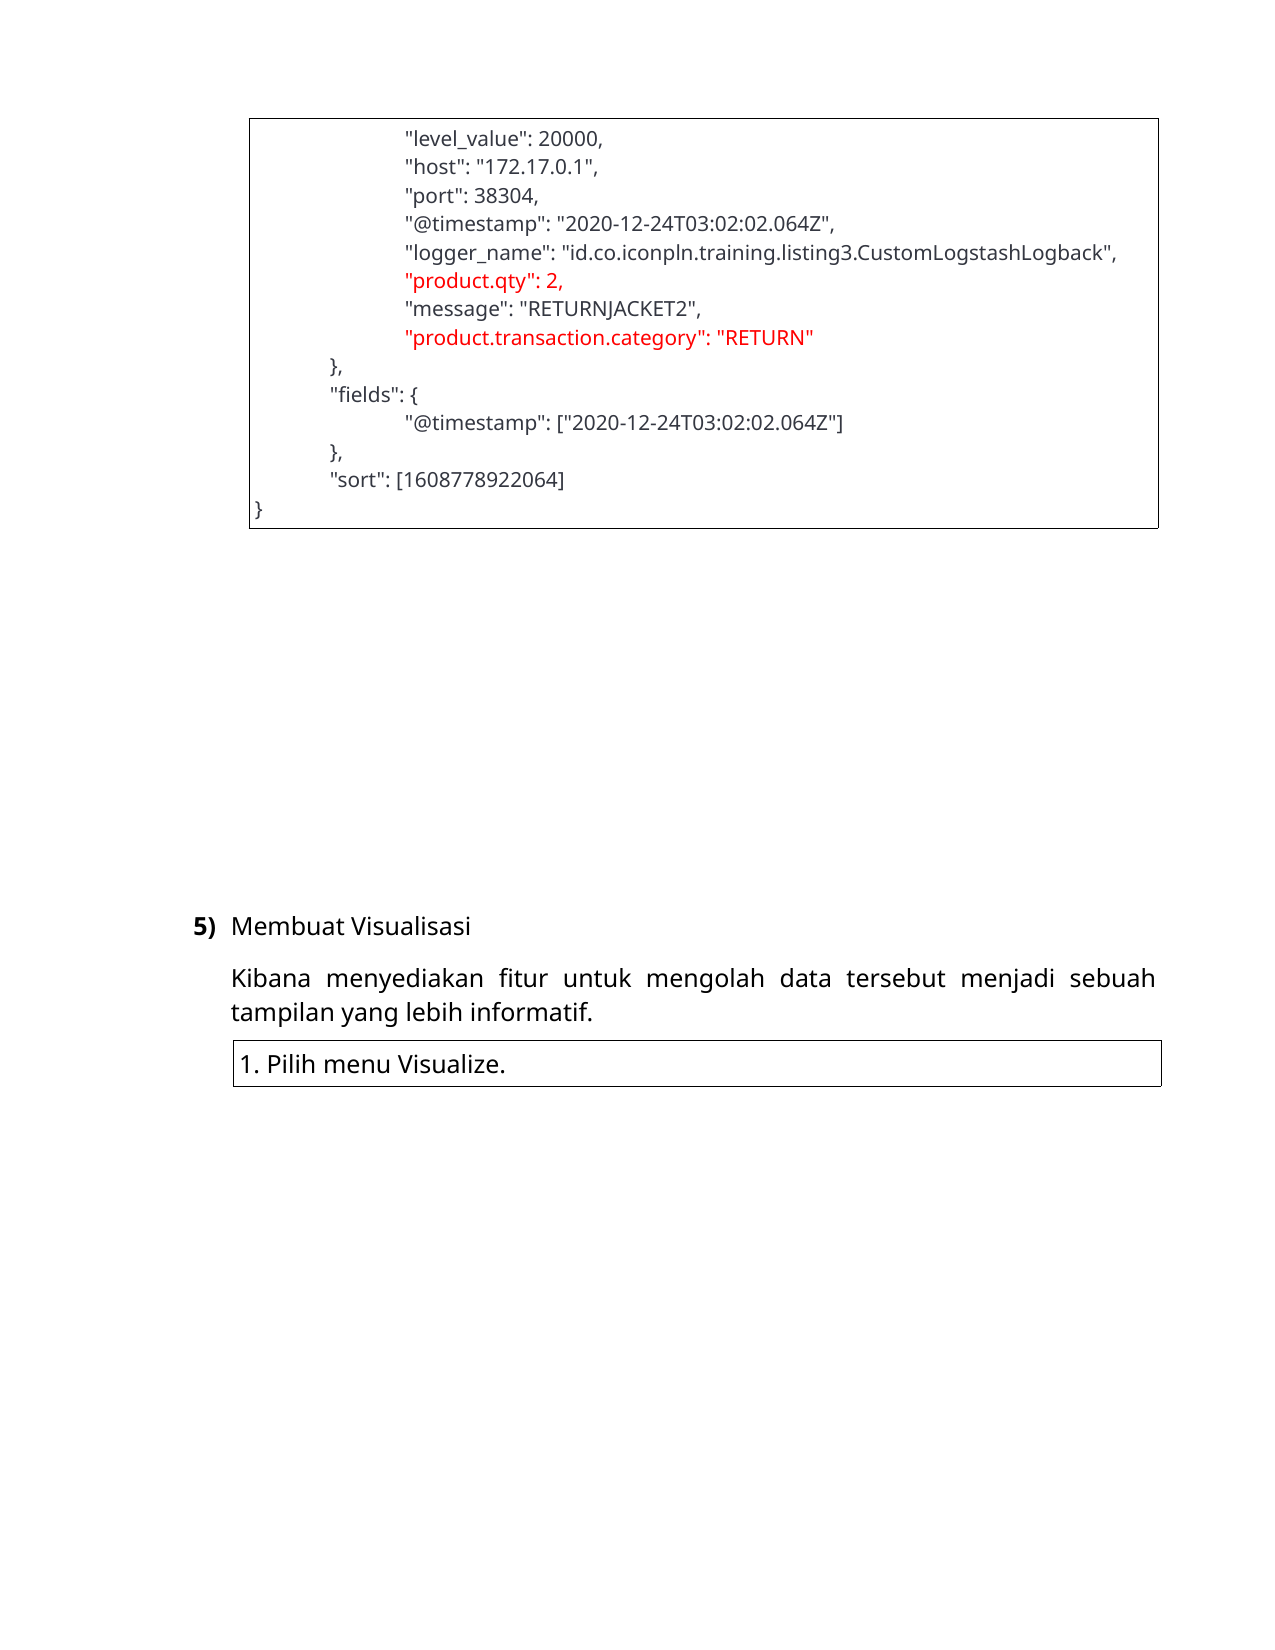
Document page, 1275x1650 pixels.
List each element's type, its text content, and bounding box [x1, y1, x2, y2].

list Kibana menyediakan fitur untuk mengolah data tersebut menjadi sebuah tampilan yang lebih informatif. [231, 960, 1157, 1028]
table_cell "level_value": 20000, "host": "172.17.0.1", "port": 38304, "@timestamp": "2020-12-24T03:02:02.064Z", "logger_name": "id.co.iconpln.training.listing3.CustomLogstashLogback", "product.qty": 2, "message": "RETURNJACKET2", "product.transaction.category": "RETURN" }, "fields": { "@timestamp": ["2020-12-24T03:02:02.064Z"] }, "sort": [1608778922064] } [250, 119, 1158, 528]
table_header 1. Pilih menu Visualize. [234, 1041, 1161, 1086]
list Membuat Visualisasi [193, 908, 1157, 943]
